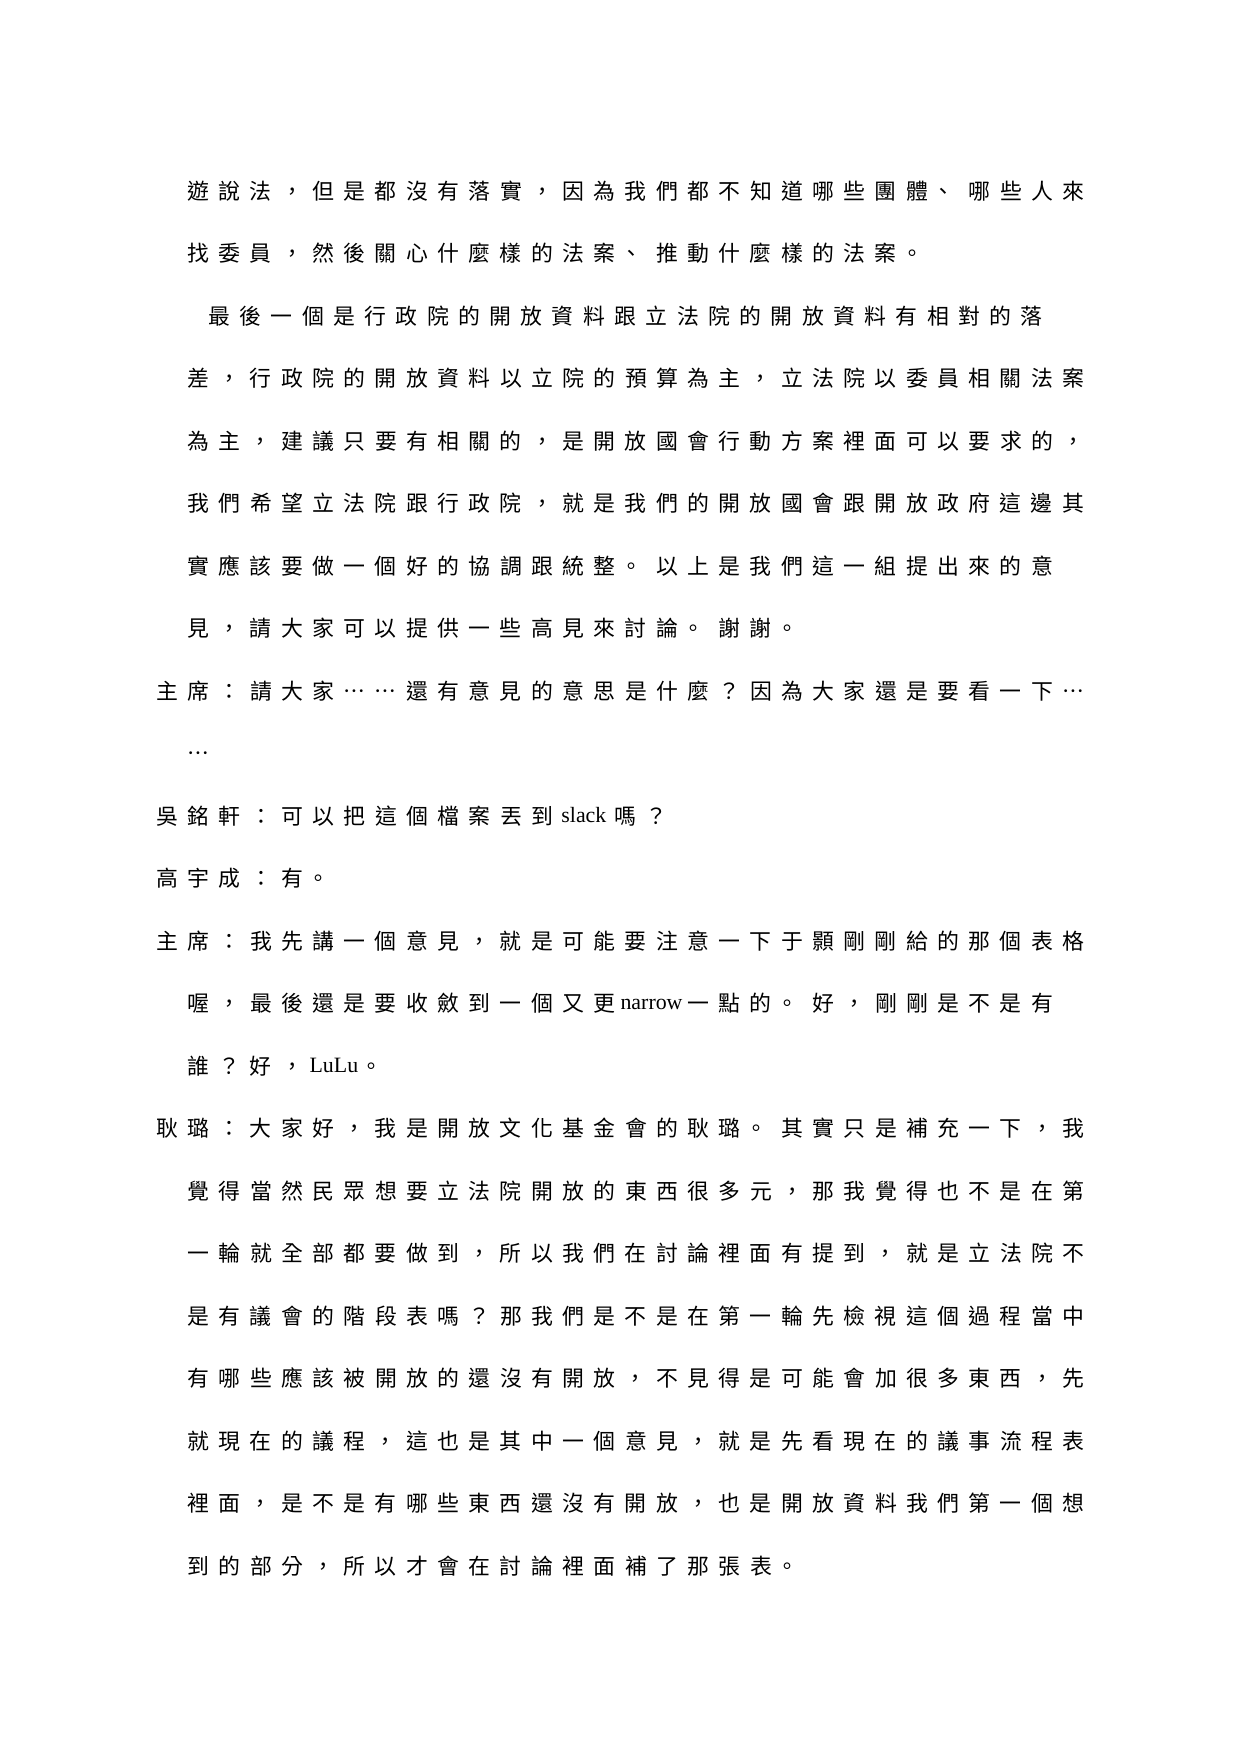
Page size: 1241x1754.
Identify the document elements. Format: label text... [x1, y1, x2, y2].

text 耿璐：大家好，我是開放文化基金會的耿璐。其實只是補充一下，我覺得當然民眾想要立法院開放的東西很多元，那我覺得也不是在第一輪就全部都要做到，所以我們在討論裡面有提到，就是立法院不是有議會的階段表嗎？那我們是不是在第一輪先檢視這個過程當中有哪些應該被開放的還沒有開放，不見得是可能會加很多東西，先就現在的議程，這也是其中一個意見，就是先看現在的議事流程表裡面，是不是有哪些東西還沒有開放，也是開放資料我們第一個想到的部分，所以才會在討論裡面補了那張表。 [151, 1096, 1089, 1596]
text 主席：請大家……還有意見的意思是什麼？因為大家還是要看一下…… [151, 658, 1089, 783]
text 最後一個是行政院的開放資料跟立法院的開放資料有相對的落差，行政院的開放資料以立院的預算為主，立法院以委員相關法案為主，建議只要有相關的，是開放國會行動方案裡面可以要求的，我們希望立法院跟行政院，就是我們的開放國會跟開放政府這邊其實應該要做一個好的協調跟統整。以上是我們這一組提出來的意見，請大家可以提供一些高見來討論。謝謝。 [173, 283, 1089, 658]
text 主席：我先講一個意見，就是可能要注意一下于顥剛剛給的那個表格喔，最後還是要收斂到一個又更narrow一點的。好，剛剛是不是有誰？好，LuLu。 [151, 908, 1089, 1096]
text 遊說法，但是都沒有落實，因為我們都不知道哪些團體、哪些人來找委員，然後關心什麼樣的法案、推動什麼樣的法案。 [173, 158, 1089, 283]
text 吳銘軒：可以把這個檔案丟到slack嗎？ [151, 783, 1089, 846]
text 高宇成：有。 [151, 846, 1089, 908]
